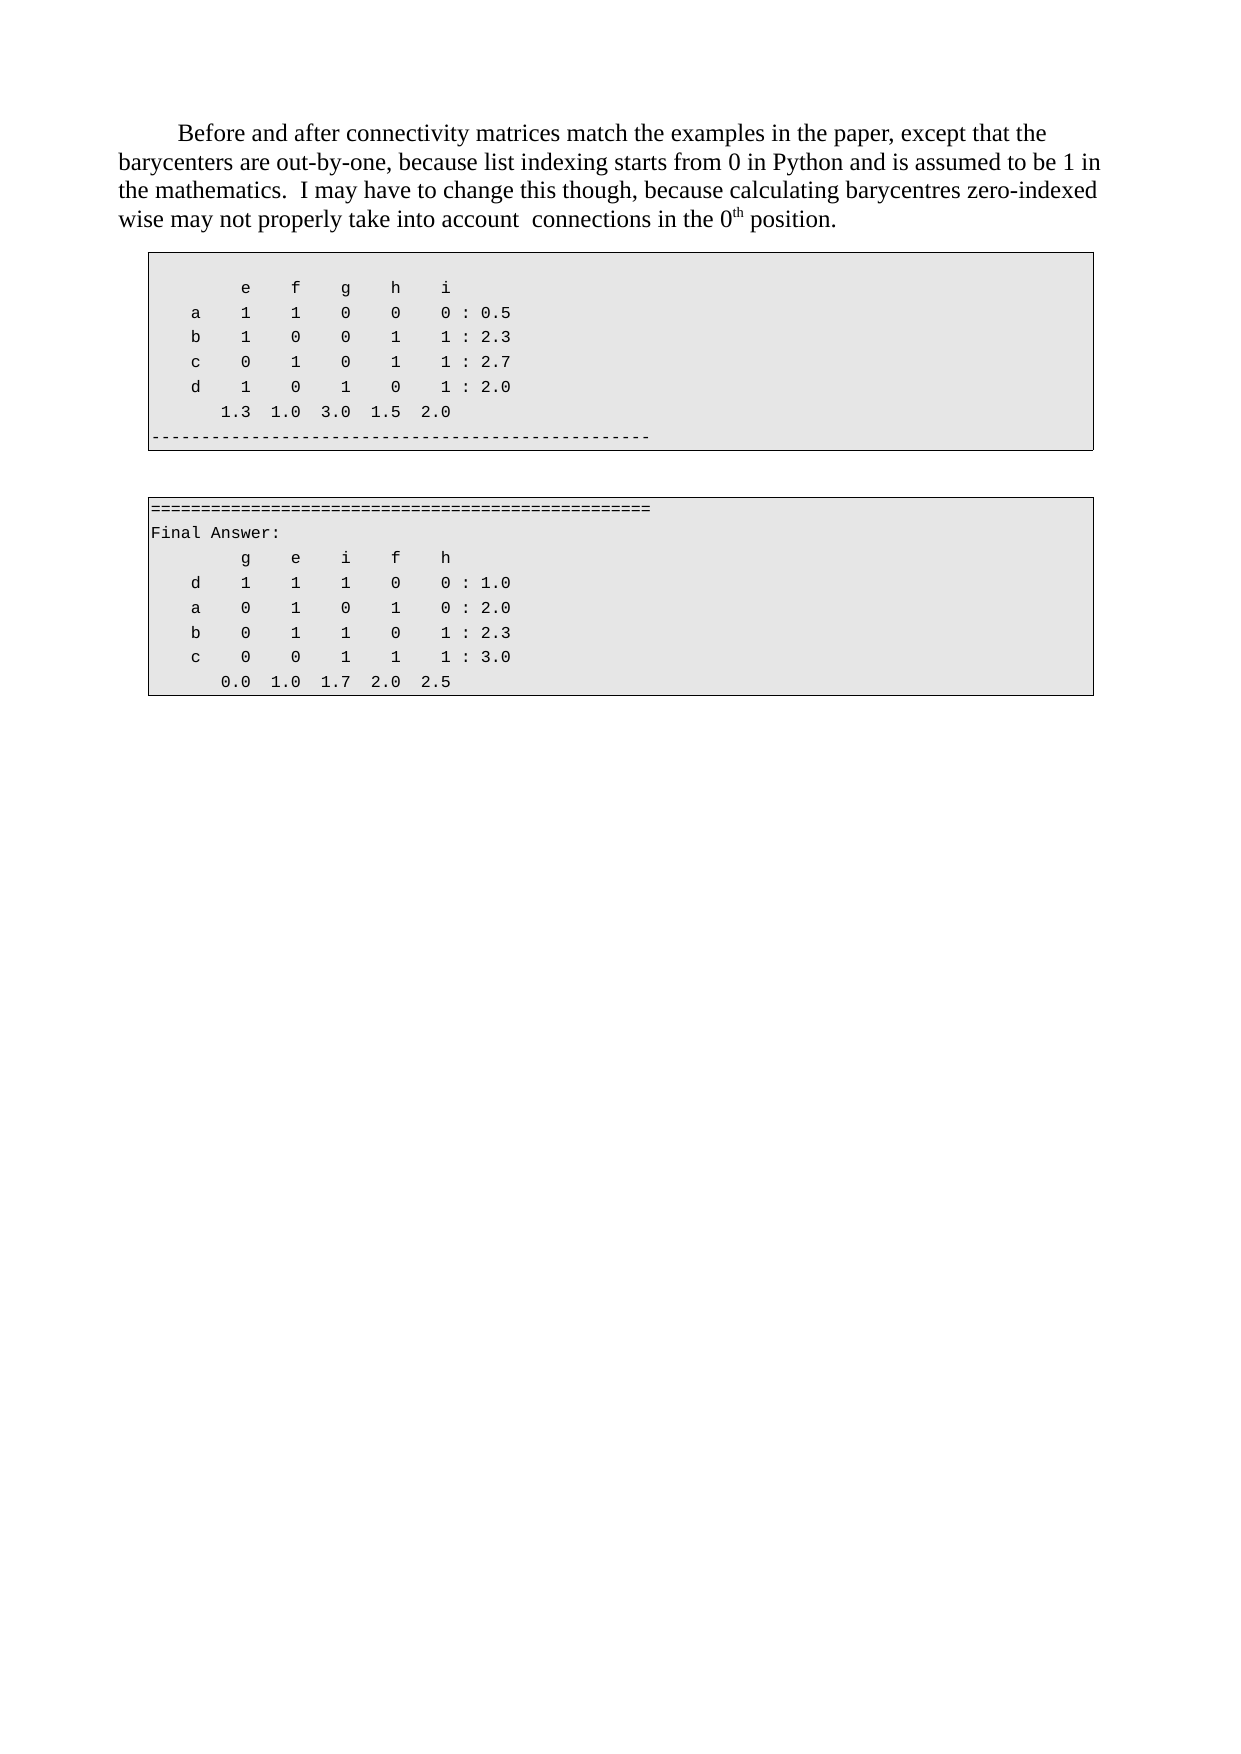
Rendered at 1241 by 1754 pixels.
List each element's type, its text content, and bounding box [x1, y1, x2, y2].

text e f g h i [149, 276, 1093, 298]
text d 1 0 1 0 1 : 2.0 [149, 376, 1093, 397]
text 1.3 1.0 3.0 1.5 2.0 [149, 400, 1093, 422]
text Before and after connectivity matrices match the examples in the paper, except that the barycenters are out-by-one, because list indexing starts from 0 in Python and is assumed to be 1 in the mathematics. I may have to change this though, because calculating barycentres zero-indexed wise may not properly take into account connections in the 0th position. [118, 118, 1122, 233]
text b 1 0 0 1 1 : 2.3 [149, 326, 1093, 348]
text -------------------------------------------------- [149, 425, 1093, 450]
text a 0 1 0 1 0 : 2.0 [149, 596, 1093, 618]
text a 1 1 0 0 0 : 0.5 [149, 301, 1093, 323]
text d 1 1 1 0 0 : 1.0 [149, 572, 1093, 593]
text g e i f h [149, 547, 1093, 569]
text ================================================== [149, 498, 1093, 519]
text c 0 0 1 1 1 : 3.0 [149, 646, 1093, 668]
text 0.0 1.0 1.7 2.0 2.5 [149, 671, 1093, 695]
text b 0 1 1 0 1 : 2.3 [149, 621, 1093, 643]
text Final Answer: [149, 522, 1093, 544]
text c 0 1 0 1 1 : 2.7 [149, 351, 1093, 373]
